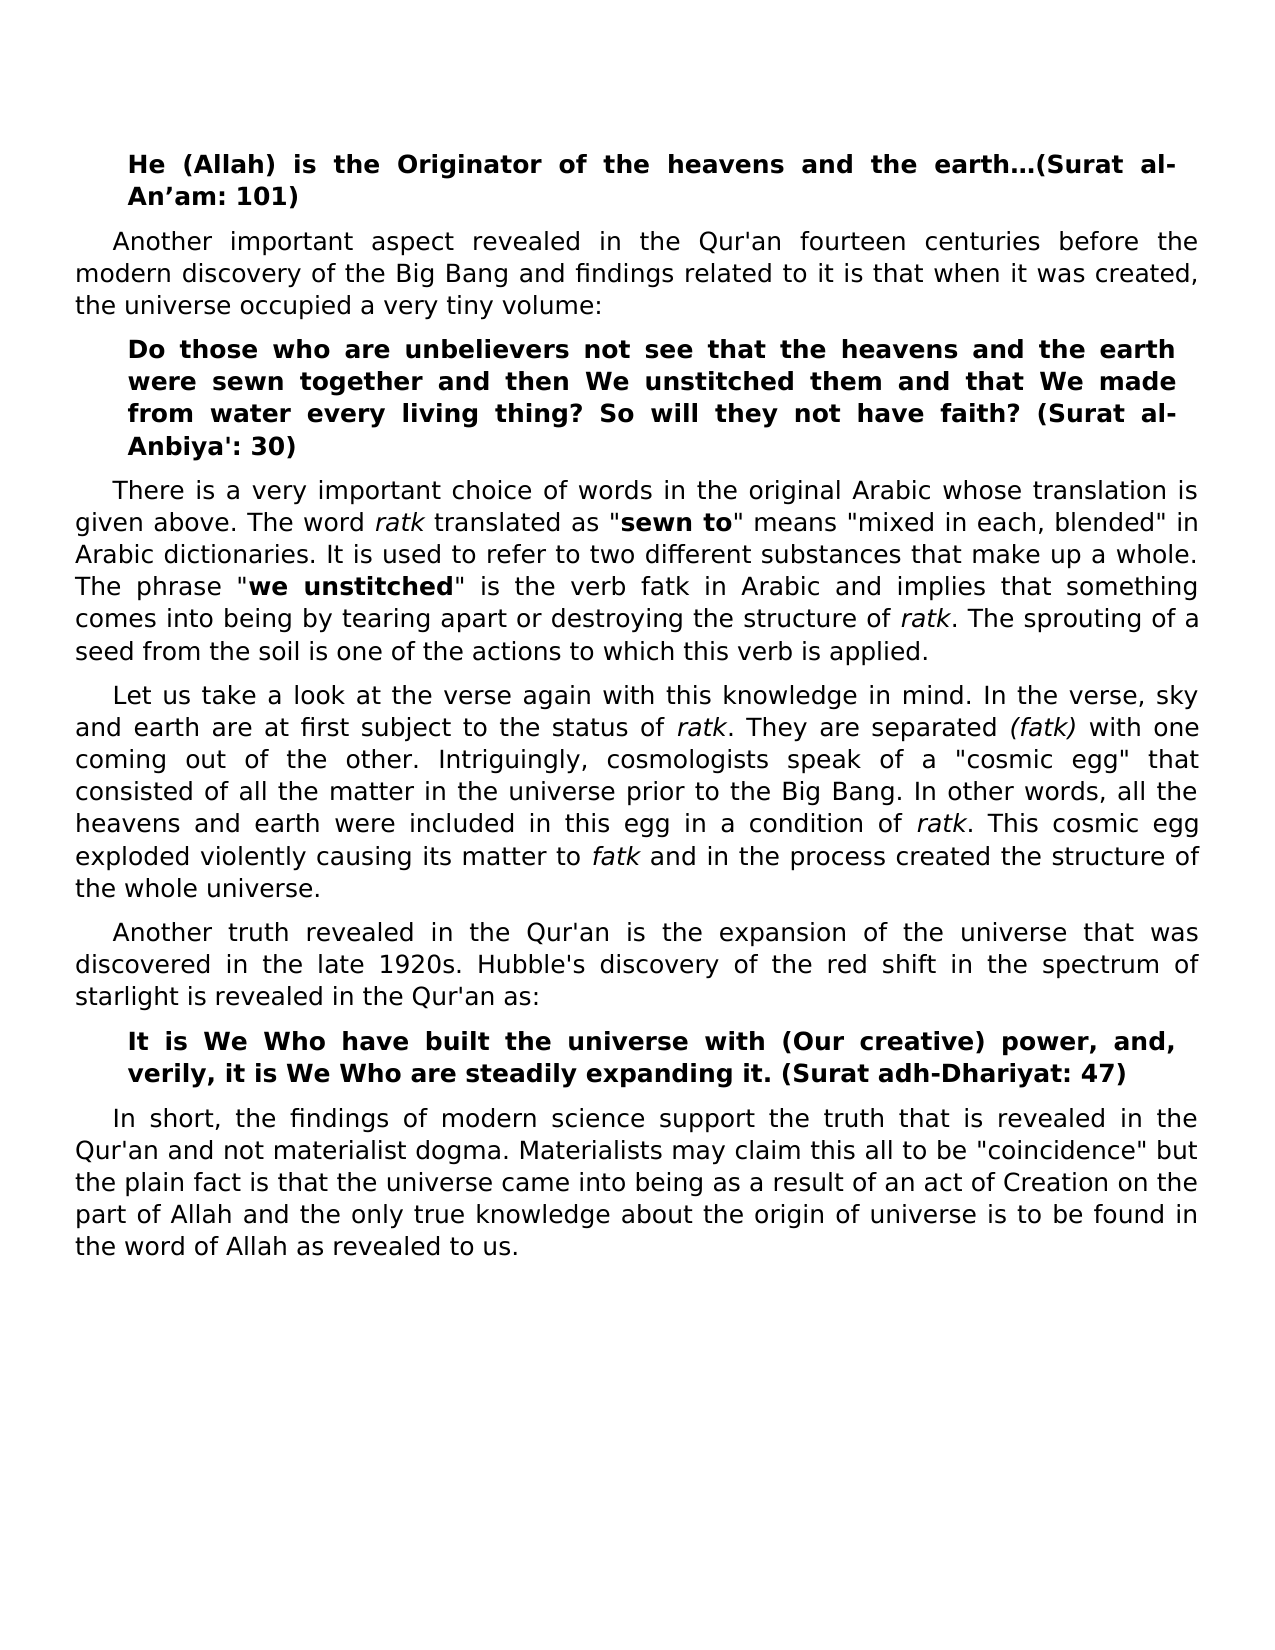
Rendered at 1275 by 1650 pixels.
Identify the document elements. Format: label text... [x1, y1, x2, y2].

text He (Allah) is the Originator of the heavens and the earth…(Surat al-An’am: 101) [127, 150, 1177, 211]
text There is a very important choice of words in the original Arabic whose translation is given above. The word ratk translated as "sewn to" means "mixed in each, blended" in Arabic dictionaries. It is used to refer to two different substances that make up a whole. The phrase "we unstitched" is the verb fatk in Arabic and implies that something comes into being by tearing apart or destroying the structure of ratk. The sprouting of a seed from the soil is one of the actions to which this verb is applied. [75, 476, 1200, 666]
text Another important aspect revealed in the Qur'an fourteen centuries before the modern discovery of the Big Bang and findings related to it is that when it was created, the universe occupied a very tiny volume: [75, 227, 1200, 320]
text It is We Who have built the universe with (Our creative) power, and, verily, it is We Who are steadily expanding it. (Surat adh-Dhariyat: 47) [127, 1027, 1177, 1088]
text Do those who are unbelievers not see that the heavens and the earth were sewn together and then We unstitched them and that We made from water every living thing? So will they not have faith? (Surat al-Anbiya': 30) [127, 335, 1177, 461]
text In short, the findings of modern science support the truth that is revealed in the Qur'an and not materialist dogma. Materialists may claim this all to be "coincidence" but the plain fact is that the universe came into being as a result of an act of Creation on the part of Allah and the only true knowledge about the origin of universe is to be found in the word of Allah as revealed to us. [75, 1104, 1200, 1261]
text Another truth revealed in the Qur'an is the expansion of the universe that was discovered in the late 1920s. Hubble's discovery of the red shift in the spectrum of starlight is revealed in the Qur'an as: [75, 918, 1200, 1012]
text Let us take a look at the verse again with this knowledge in mind. In the verse, sky and earth are at first subject to the status of ratk. They are separated (fatk) with one coming out of the other. Intriguingly, cosmologists speak of a "cosmic egg" that consisted of all the matter in the universe prior to the Big Bang. In other words, all the heavens and earth were included in this egg in a condition of ratk. This cosmic egg exploded violently causing its matter to fatk and in the process created the structure of the whole universe. [75, 681, 1200, 903]
